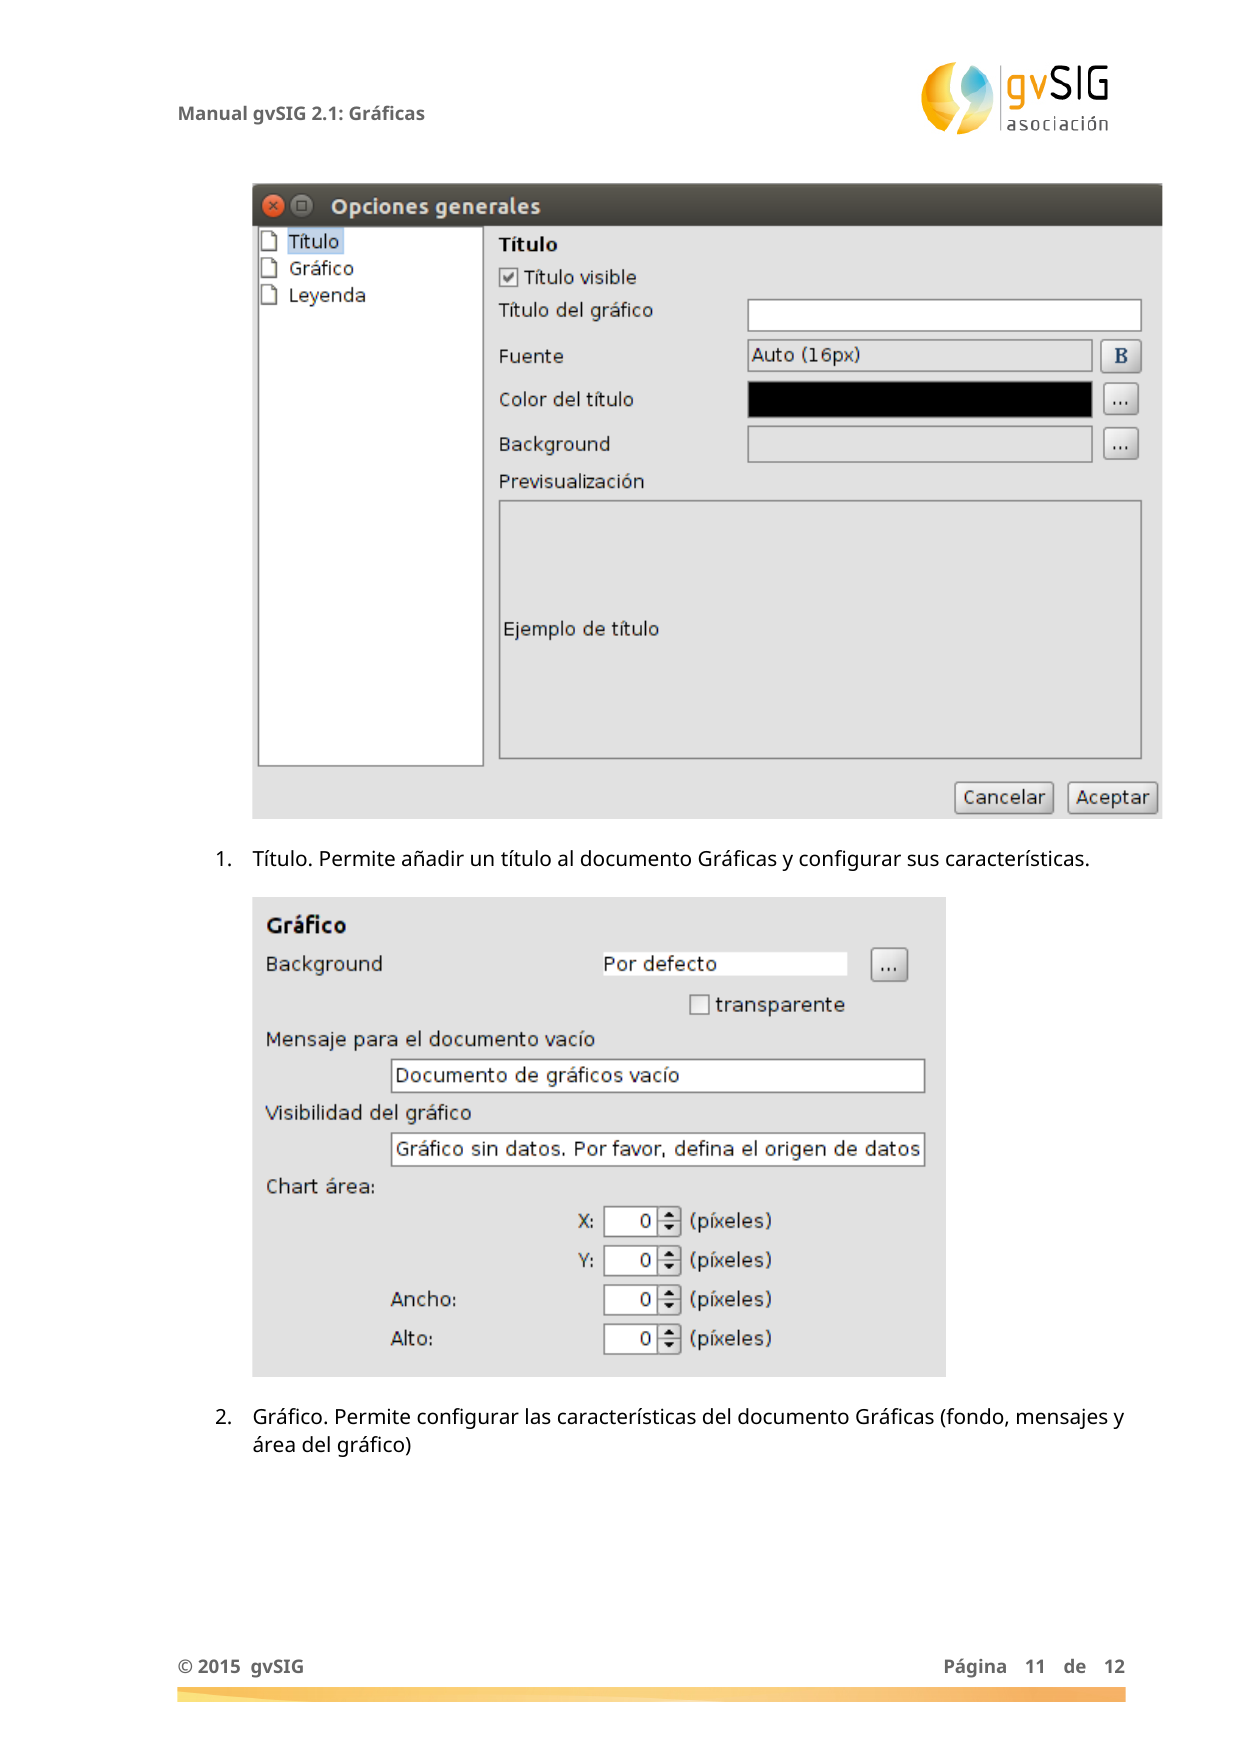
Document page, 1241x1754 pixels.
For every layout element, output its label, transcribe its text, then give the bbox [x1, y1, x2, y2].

list Título. Permite añadir un título al documento Gráficas y configurar sus características. [215, 844, 1125, 872]
picture [177, 1687, 1126, 1702]
list Gráfico. Permite configurar las características del documento Gráficas (fondo, mensajes y área del gráfico) [215, 1402, 1125, 1459]
picture [252, 183, 1163, 819]
picture [902, 47, 1122, 148]
picture [252, 897, 946, 1377]
